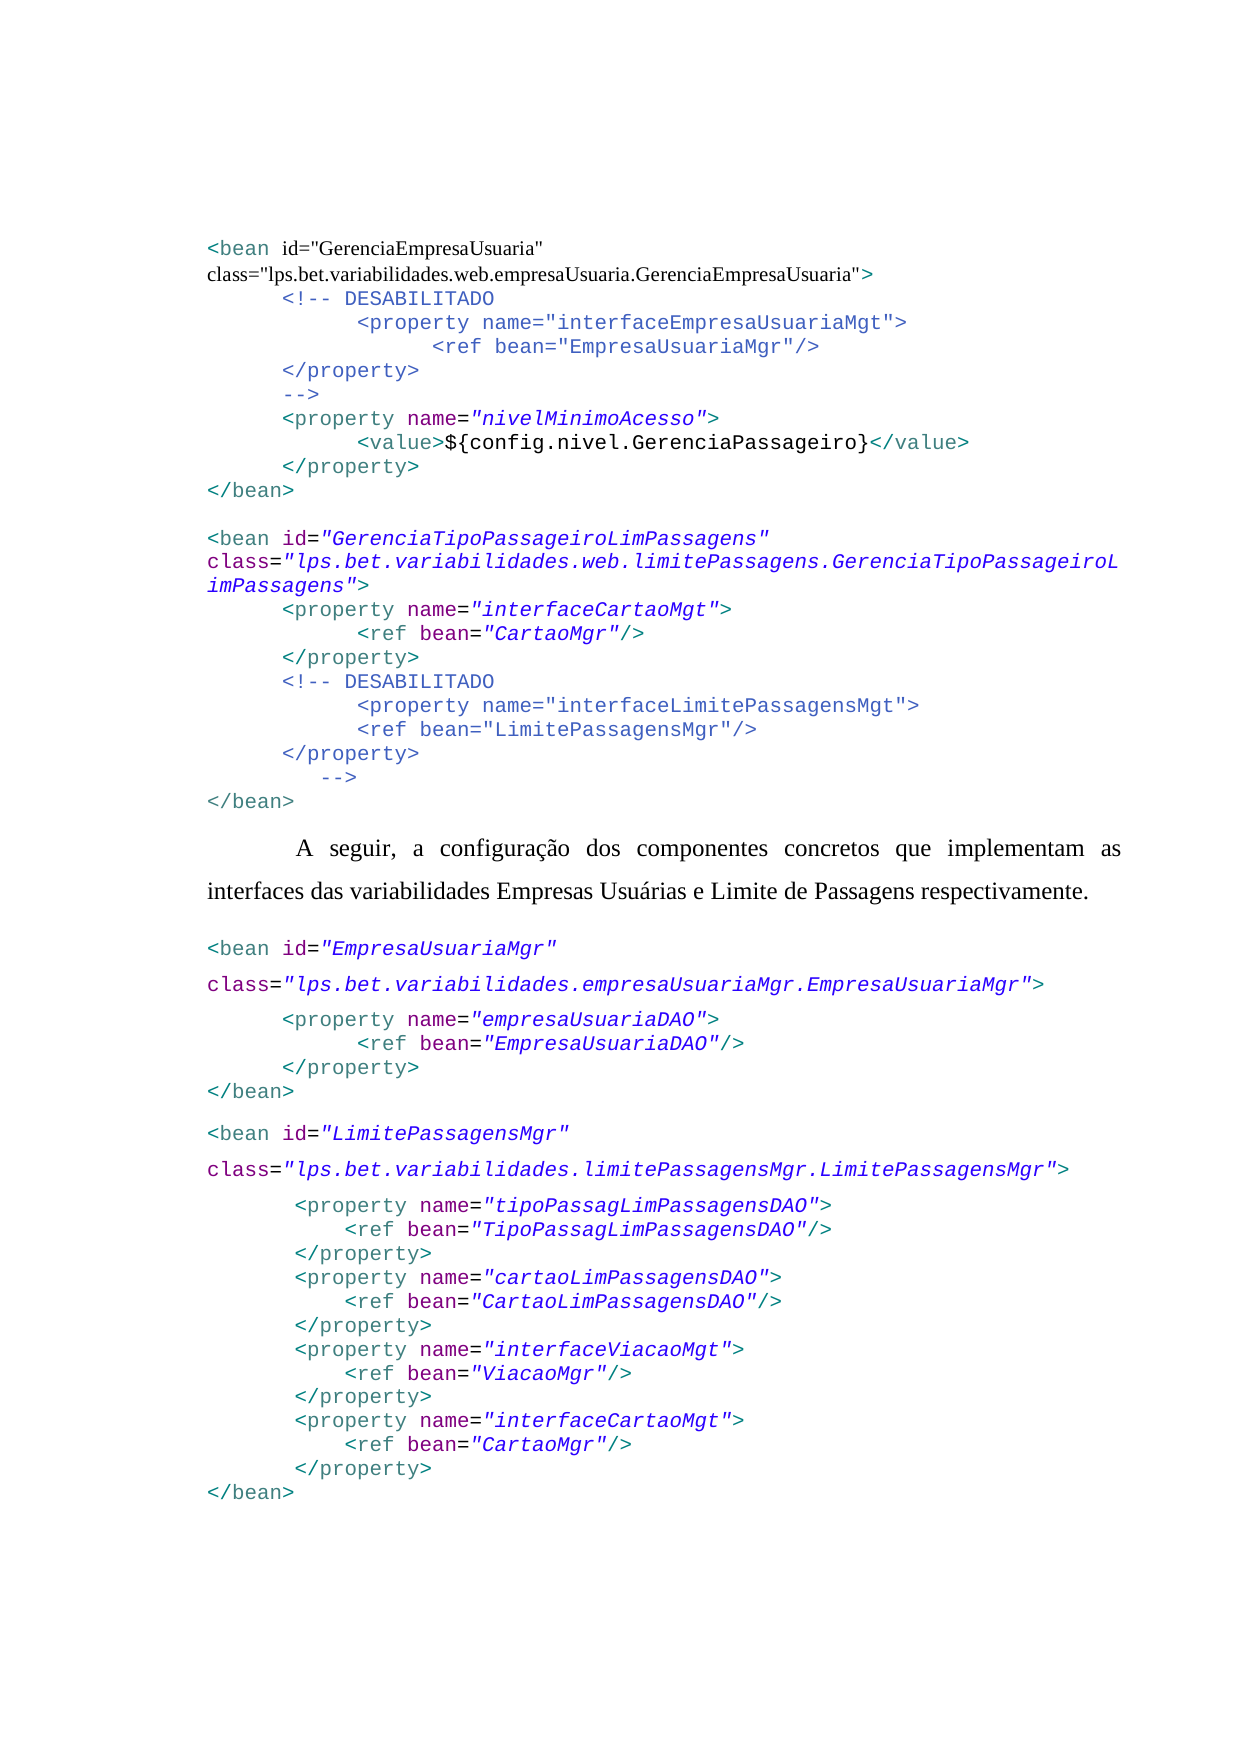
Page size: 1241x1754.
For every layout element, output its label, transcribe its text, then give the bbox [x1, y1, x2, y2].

text <property name="nivelMinimoAcesso"> [207, 408, 1122, 432]
text <property name="interfaceCartaoMgt"> [207, 1410, 1122, 1434]
text </bean> [207, 791, 1122, 815]
text </property> [207, 1057, 1122, 1081]
text <property name="interfaceLimitePassagensMgt"> [207, 695, 1122, 719]
text --> [207, 767, 1122, 791]
text <property name="empresaUsuariaDAO"> [207, 1009, 1122, 1033]
text <property name="tipoPassagLimPassagensDAO"> [207, 1195, 1122, 1219]
text <!-- DESABILITADO [207, 288, 1122, 312]
text <ref bean="TipoPassagLimPassagensDAO"/> [207, 1219, 1122, 1243]
text <ref bean="EmpresaUsuariaMgr"/> [207, 336, 1122, 360]
text <bean id="GerenciaTipoPassageiroLimPassagens" class="lps.bet.variabilidades.web.limitePassagens.GerenciaTipoPassageiroLimPassagens"> [207, 527, 1122, 599]
text </property> [207, 1458, 1122, 1482]
text <property name="interfaceEmpresaUsuariaMgt"> [207, 312, 1122, 336]
text <ref bean="LimitePassagensMgr"/> [207, 719, 1122, 743]
text <ref bean="CartaoMgr"/> [207, 623, 1122, 647]
text </property> [207, 360, 1122, 384]
text <!-- DESABILITADO [207, 671, 1122, 695]
text </property> [207, 1243, 1122, 1267]
text <ref bean="ViacaoMgr"/> [207, 1362, 1122, 1386]
text <value>${config.nivel.GerenciaPassageiro}</value> [207, 432, 1122, 456]
text --> [207, 384, 1122, 408]
text <property name="interfaceCartaoMgt"> [207, 599, 1122, 623]
text <bean id="EmpresaUsuariaMgr" class="lps.bet.variabilidades.empresaUsuariaMgr.EmpresaUsuariaMgr"> [207, 937, 1122, 997]
text <property name="cartaoLimPassagensDAO"> [207, 1267, 1122, 1291]
text <ref bean="CartaoMgr"/> [207, 1434, 1122, 1458]
text </property> [207, 647, 1122, 671]
text </property> [207, 1314, 1122, 1338]
text <bean id="GerenciaEmpresaUsuaria" class="lps.bet.variabilidades.web.empresaUsuaria.GerenciaEmpresaUsuaria"> [207, 236, 1122, 288]
text <ref bean="EmpresaUsuariaDAO"/> [207, 1033, 1122, 1057]
text A seguir, a configuração dos componentes concretos que implementam as interfaces das variabilidades Empresas Usuárias e Limite de Passagens respectivamente. [207, 833, 1122, 905]
text <ref bean="CartaoLimPassagensDAO"/> [207, 1291, 1122, 1314]
text </bean> [207, 1081, 1122, 1105]
text <property name="interfaceViacaoMgt"> [207, 1338, 1122, 1362]
text </property> [207, 1386, 1122, 1410]
text </property> [207, 456, 1122, 479]
text </bean> [207, 479, 1122, 503]
text <bean id="LimitePassagensMgr" class="lps.bet.variabilidades.limitePassagensMgr.LimitePassagensMgr"> [207, 1123, 1122, 1183]
text </bean> [207, 1482, 1122, 1506]
text </property> [207, 743, 1122, 767]
